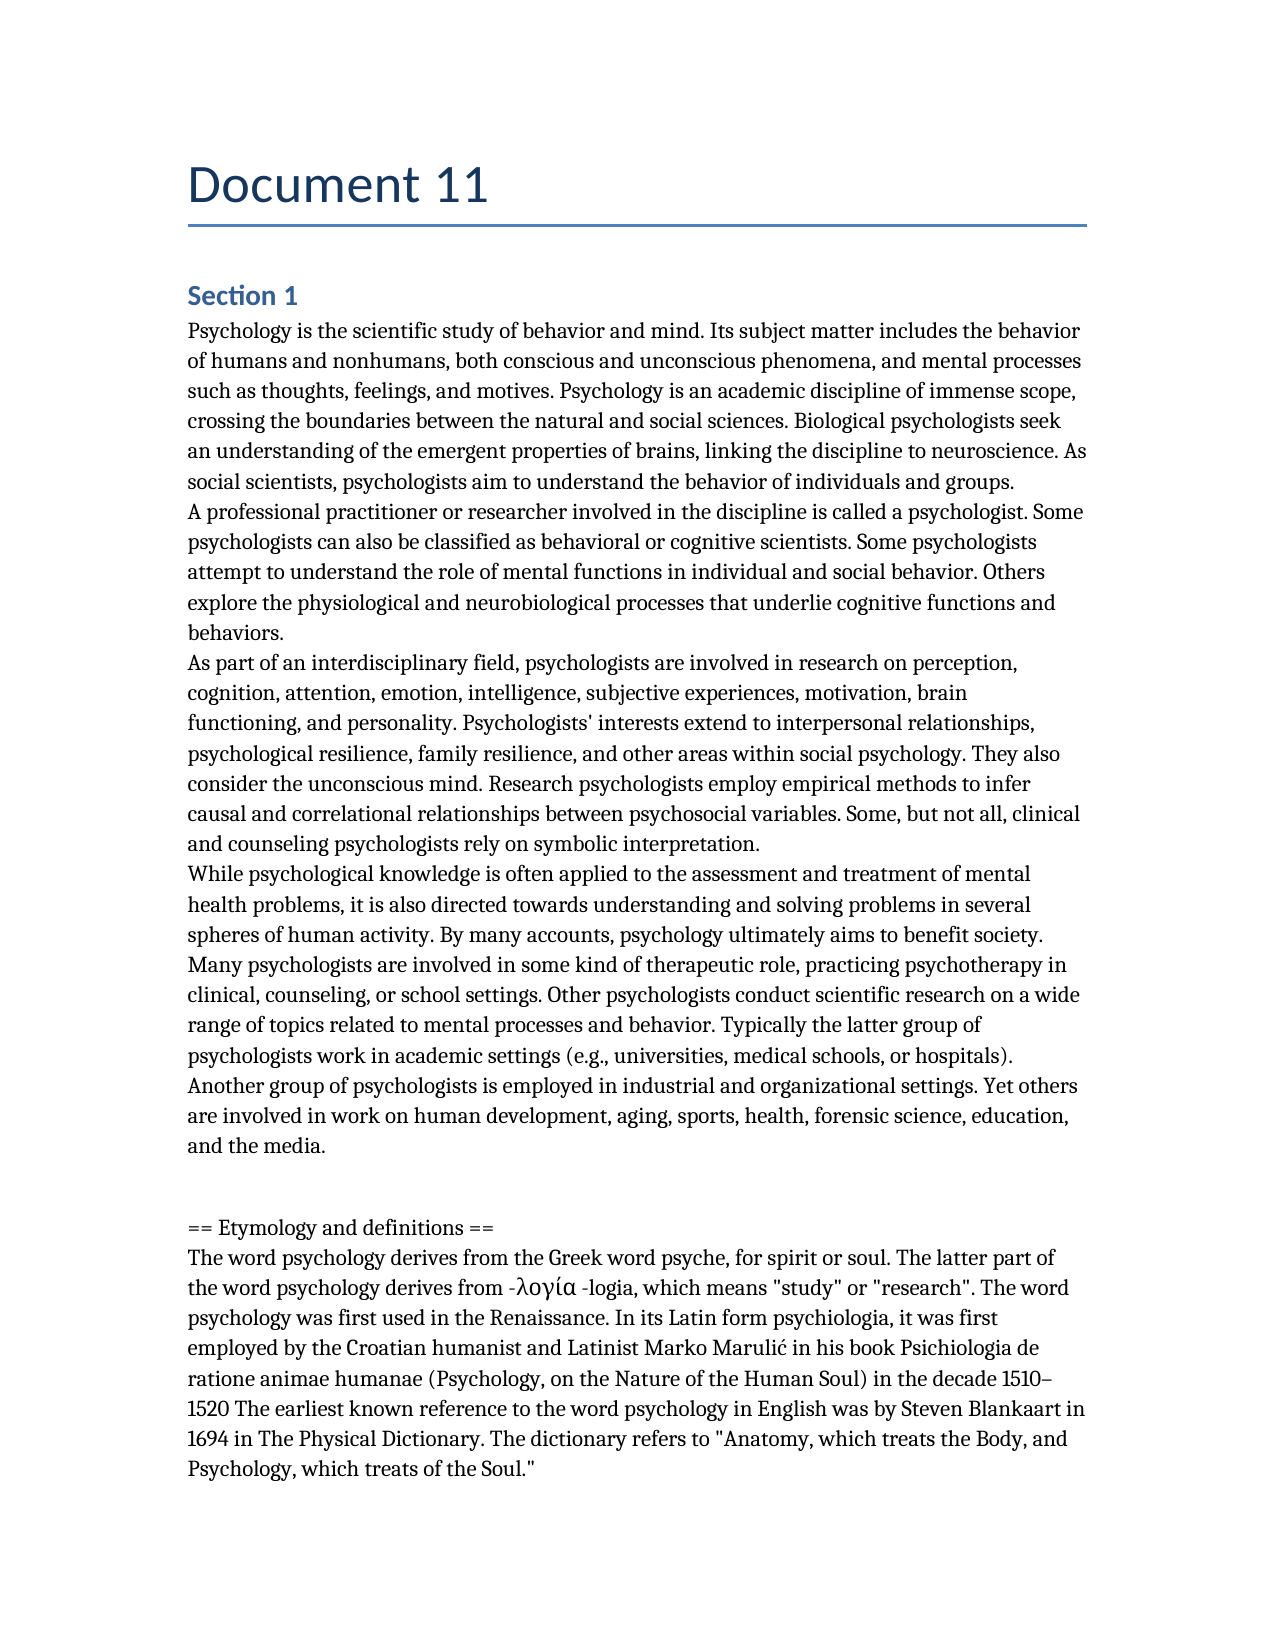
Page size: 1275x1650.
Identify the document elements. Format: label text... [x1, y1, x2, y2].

text Psychology is the scientific study of behavior and mind. Its subject matter includes the behavior of humans and nonhumans, both conscious and unconscious phenomena, and mental processes such as thoughts, feelings, and motives. Psychology is an academic discipline of immense scope, crossing the boundaries between the natural and social sciences. Biological psychologists seek an understanding of the emergent properties of brains, linking the discipline to neuroscience. As social scientists, psychologists aim to understand the behavior of individuals and groups. A professional practitioner or researcher involved in the discipline is called a psychologist. Some psychologists can also be classified as behavioral or cognitive scientists. Some psychologists attempt to understand the role of mental functions in individual and social behavior. Others explore the physiological and neurobiological processes that underlie cognitive functions and behaviors. As part of an interdisciplinary field, psychologists are involved in research on perception, cognition, attention, emotion, intelligence, subjective experiences, motivation, brain functioning, and personality. Psychologists' interests extend to interpersonal relationships, psychological resilience, family resilience, and other areas within social psychology. They also consider the unconscious mind. Research psychologists employ empirical methods to infer causal and correlational relationships between psychosocial variables. Some, but not all, clinical and counseling psychologists rely on symbolic interpretation. While psychological knowledge is often applied to the assessment and treatment of mental health problems, it is also directed towards understanding and solving problems in several spheres of human activity. By many accounts, psychology ultimately aims to benefit society. Many psychologists are involved in some kind of therapeutic role, practicing psychotherapy in clinical, counseling, or school settings. Other psychologists conduct scientific research on a wide range of topics related to mental processes and behavior. Typically the latter group of psychologists work in academic settings (e.g., universities, medical schools, or hospitals). Another group of psychologists is employed in industrial and organizational settings. Yet others are involved in work on human development, aging, sports, health, forensic science, education, and the media. [187, 317, 1087, 1159]
subtitle Section 1 [187, 277, 1087, 312]
text == Etymology and definitions == The word psychology derives from the Greek word psyche, for spirit or soul. The latter part of the word psychology derives from -λογία -logia, which means "study" or "research". The word psychology was first used in the Renaissance. In its Latin form psychiologia, it was first employed by the Croatian humanist and Latinist Marko Marulić in his book Psichiologia de ratione animae humanae (Psychology, on the Nature of the Human Soul) in the decade 1510–1520 The earliest known reference to the word psychology in English was by Steven Blankaart in 1694 in The Physical Dictionary. The dictionary refers to "Anatomy, which treats the Body, and Psychology, which treats of the Soul." [187, 1184, 1087, 1482]
title Document 11 [187, 150, 1087, 227]
